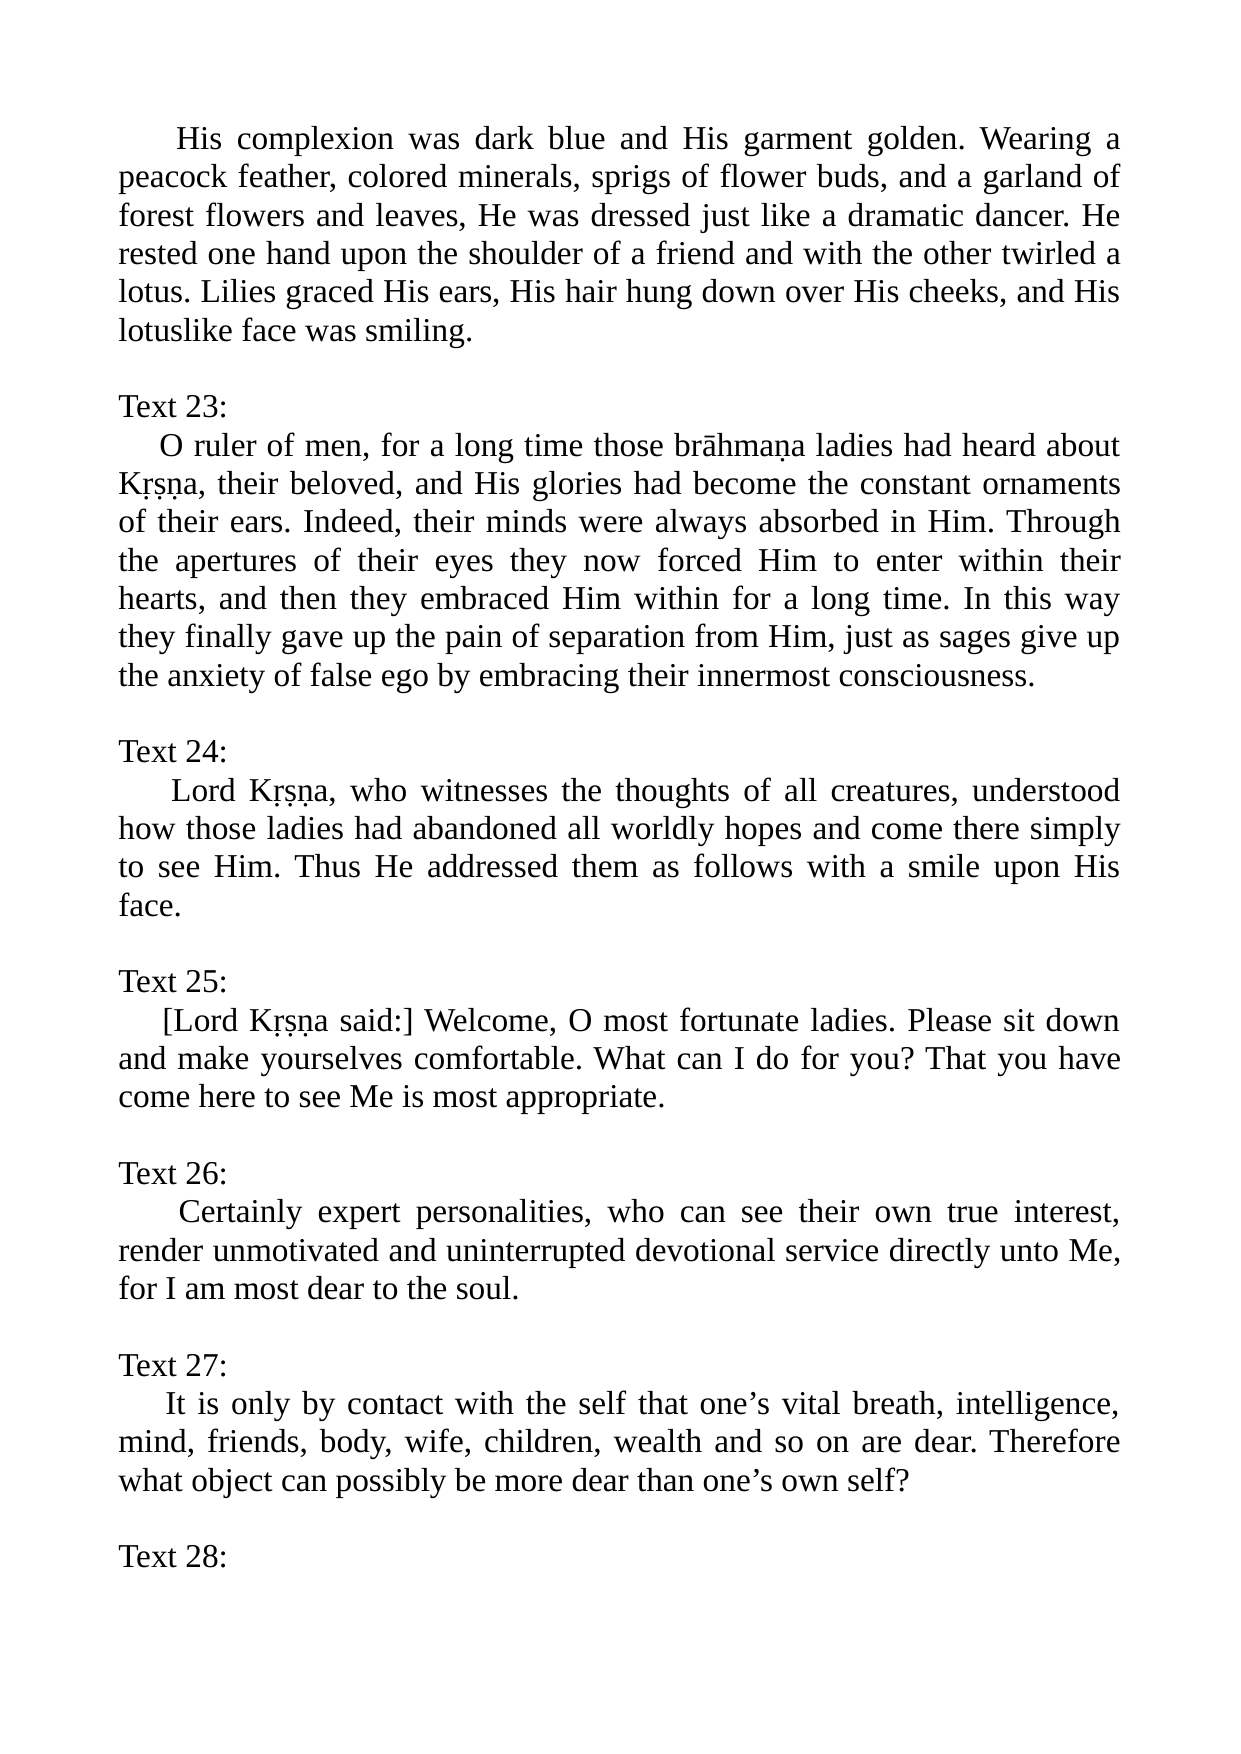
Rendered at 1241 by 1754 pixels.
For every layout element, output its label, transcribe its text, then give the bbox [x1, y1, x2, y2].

text His complexion was dark blue and His garment golden. Wearing a peacock feather, colored minerals, sprigs of flower buds, and a garland of forest flowers and leaves, He was dressed just like a dramatic dancer. He rested one hand upon the shoulder of a friend and with the other twirled a lotus. Lilies graced His ears, His hair hung down over His cheeks, and His lotuslike face was smiling. [118, 118, 1122, 348]
text It is only by contact with the self that one’s vital breath, intelligence, mind, friends, body, wife, children, wealth and so on are dear. Therefore what object can possibly be more dear than one’s own self? [118, 1383, 1122, 1498]
text Text 25: [118, 961, 1122, 1000]
text Certainly expert personalities, who can see their own true interest, render unmotivated and uninterrupted devotional service directly unto Me, for I am most dear to the soul. [118, 1191, 1122, 1306]
text Text 28: [118, 1536, 1122, 1575]
text [Lord Kṛṣṇa said:] Welcome, O most fortunate ladies. Please sit down and make yourselves comfortable. What can I do for you? That you have come here to see Me is most appropriate. [118, 1000, 1122, 1115]
text Lord Kṛṣṇa, who witnesses the thoughts of all creatures, understood how those ladies had abandoned all worldly hopes and come there simply to see Him. Thus He addressed them as follows with a smile upon His face. [118, 770, 1122, 923]
text Text 24: [118, 731, 1122, 770]
text Text 27: [118, 1345, 1122, 1383]
text O ruler of men, for a long time those brāhmaṇa ladies had heard about Kṛṣṇa, their beloved, and His glories had become the constant ornaments of their ears. Indeed, their minds were always absorbed in Him. Through the apertures of their eyes they now forced Him to enter within their hearts, and then they embraced Him within for a long time. In this way they finally gave up the pain of separation from Him, just as sages give up the anxiety of false ego by embracing their innermost consciousness. [118, 425, 1122, 693]
text Text 26: [118, 1153, 1122, 1191]
text Text 23: [118, 386, 1122, 425]
